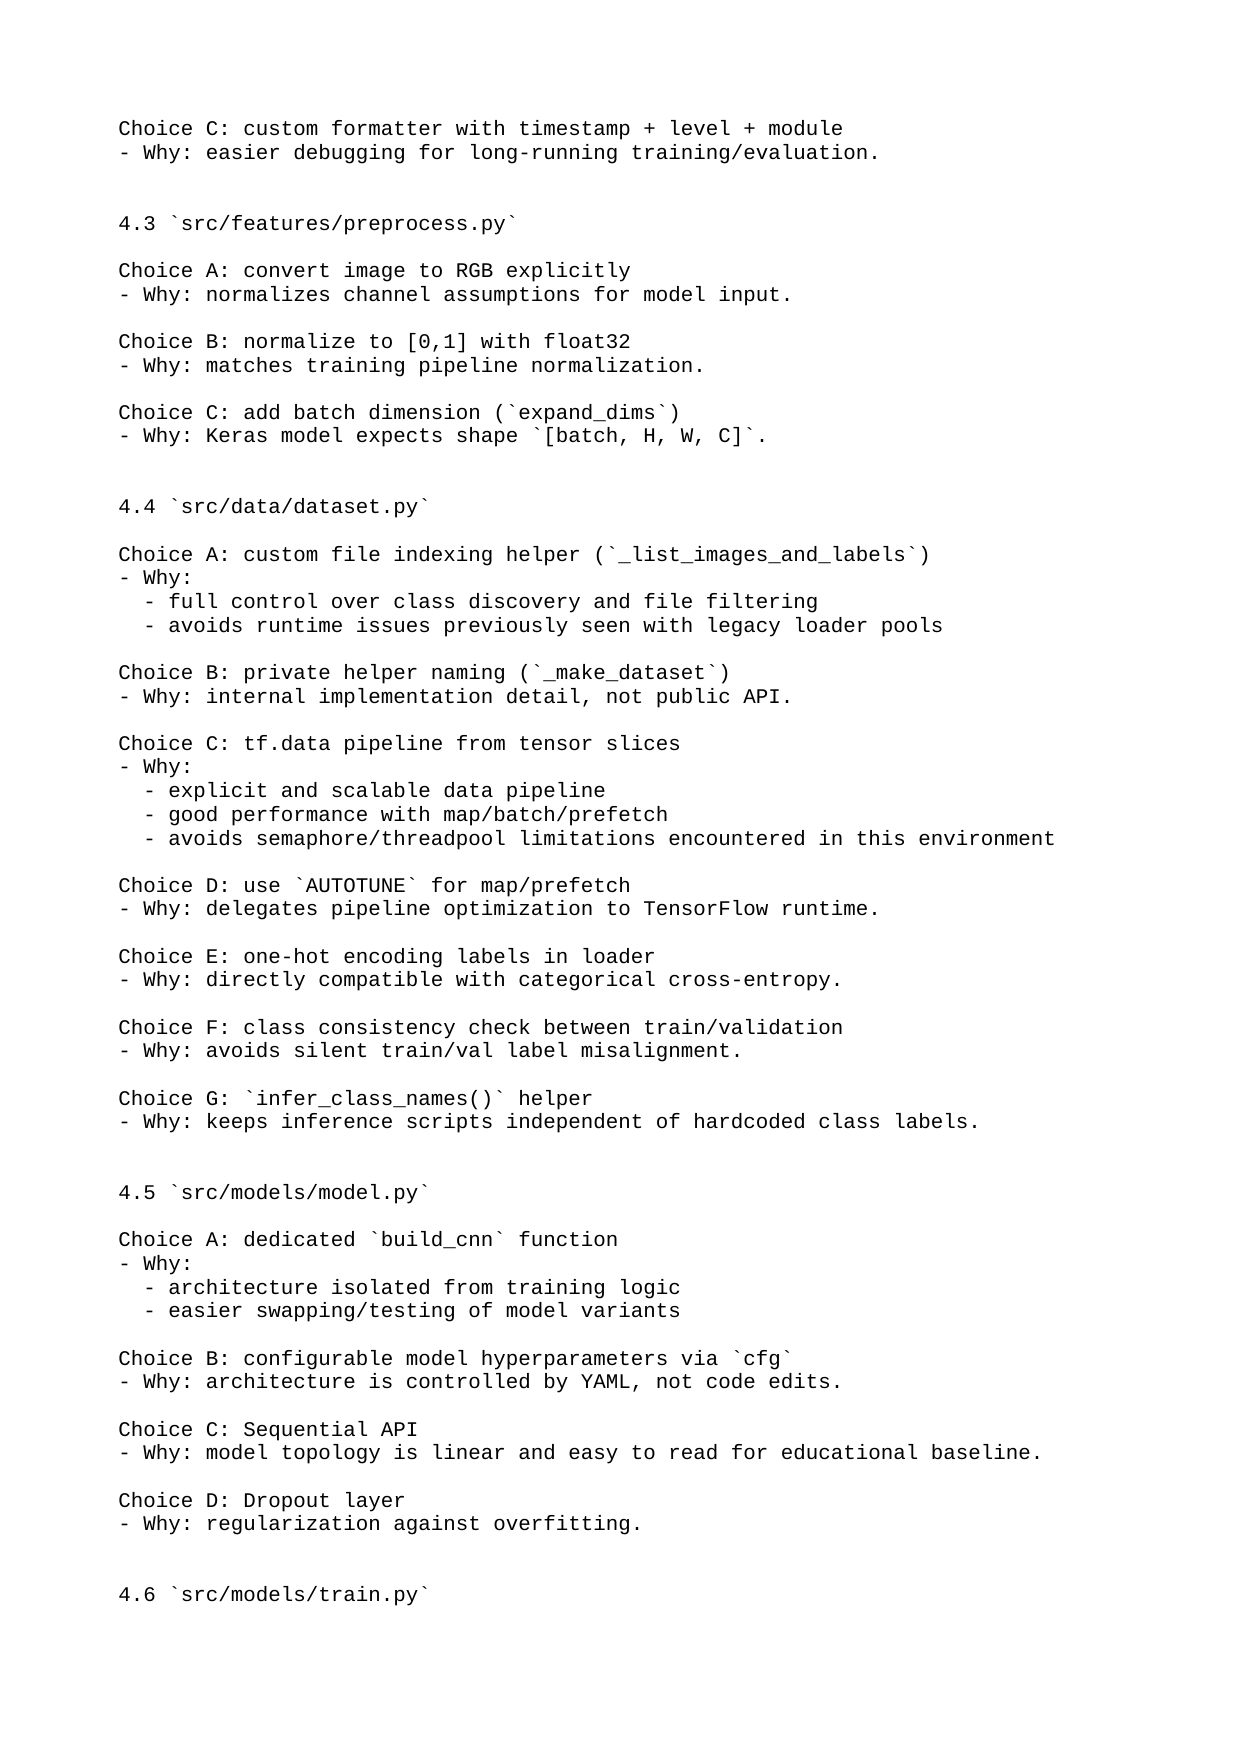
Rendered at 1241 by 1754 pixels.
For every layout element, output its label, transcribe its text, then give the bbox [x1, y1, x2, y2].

text - Why: internal implementation detail, not public API. [118, 686, 1122, 709]
text - Why: [118, 567, 1122, 591]
text 4.3 `src/features/preprocess.py` [118, 213, 1122, 236]
text - Why: [118, 1253, 1122, 1277]
text - Why: keeps inference scripts independent of hardcoded class labels. [118, 1111, 1122, 1135]
text Choice C: tf.data pipeline from tensor slices [118, 733, 1122, 757]
text - avoids semaphore/threadpool limitations encountered in this environment [118, 827, 1122, 851]
text - Why: delegates pipeline optimization to TensorFlow runtime. [118, 898, 1122, 922]
text - Why: Keras model expects shape `[batch, H, W, C]`. [118, 426, 1122, 449]
text Choice A: dedicated `build_cnn` function [118, 1229, 1122, 1253]
text Choice C: add batch dimension (`expand_dims`) [118, 402, 1122, 426]
text - architecture isolated from training logic [118, 1277, 1122, 1300]
text Choice F: class consistency check between train/validation [118, 1017, 1122, 1040]
text - Why: model topology is linear and easy to read for educational baseline. [118, 1442, 1122, 1466]
text - Why: easier debugging for long-running training/evaluation. [118, 142, 1122, 165]
text 4.4 `src/data/dataset.py` [118, 496, 1122, 520]
text Choice A: custom file indexing helper (`_list_images_and_labels`) [118, 544, 1122, 567]
text - Why: regularization against overfitting. [118, 1513, 1122, 1537]
text - easier swapping/testing of model variants [118, 1300, 1122, 1324]
text Choice A: convert image to RGB explicitly [118, 260, 1122, 284]
text - explicit and scalable data pipeline [118, 780, 1122, 804]
text Choice C: custom formatter with timestamp + level + module [118, 118, 1122, 142]
text - Why: avoids silent train/val label misalignment. [118, 1040, 1122, 1064]
text Choice B: private helper naming (`_make_dataset`) [118, 662, 1122, 686]
text Choice C: Sequential API [118, 1419, 1122, 1442]
text - full control over class discovery and file filtering [118, 591, 1122, 615]
text - Why: directly compatible with categorical cross-entropy. [118, 969, 1122, 993]
text 4.5 `src/models/model.py` [118, 1182, 1122, 1206]
text - Why: normalizes channel assumptions for model input. [118, 284, 1122, 307]
text 4.6 `src/models/train.py` [118, 1584, 1122, 1608]
text Choice B: configurable model hyperparameters via `cfg` [118, 1348, 1122, 1371]
text Choice B: normalize to [0,1] with float32 [118, 331, 1122, 354]
text - Why: matches training pipeline normalization. [118, 354, 1122, 378]
text - avoids runtime issues previously seen with legacy loader pools [118, 615, 1122, 638]
text Choice E: one-hot encoding labels in loader [118, 946, 1122, 969]
text Choice D: Dropout layer [118, 1489, 1122, 1513]
text - Why: architecture is controlled by YAML, not code edits. [118, 1371, 1122, 1395]
text - Why: [118, 757, 1122, 780]
text - good performance with map/batch/prefetch [118, 804, 1122, 827]
text Choice G: `infer_class_names()` helper [118, 1088, 1122, 1111]
text Choice D: use `AUTOTUNE` for map/prefetch [118, 875, 1122, 898]
